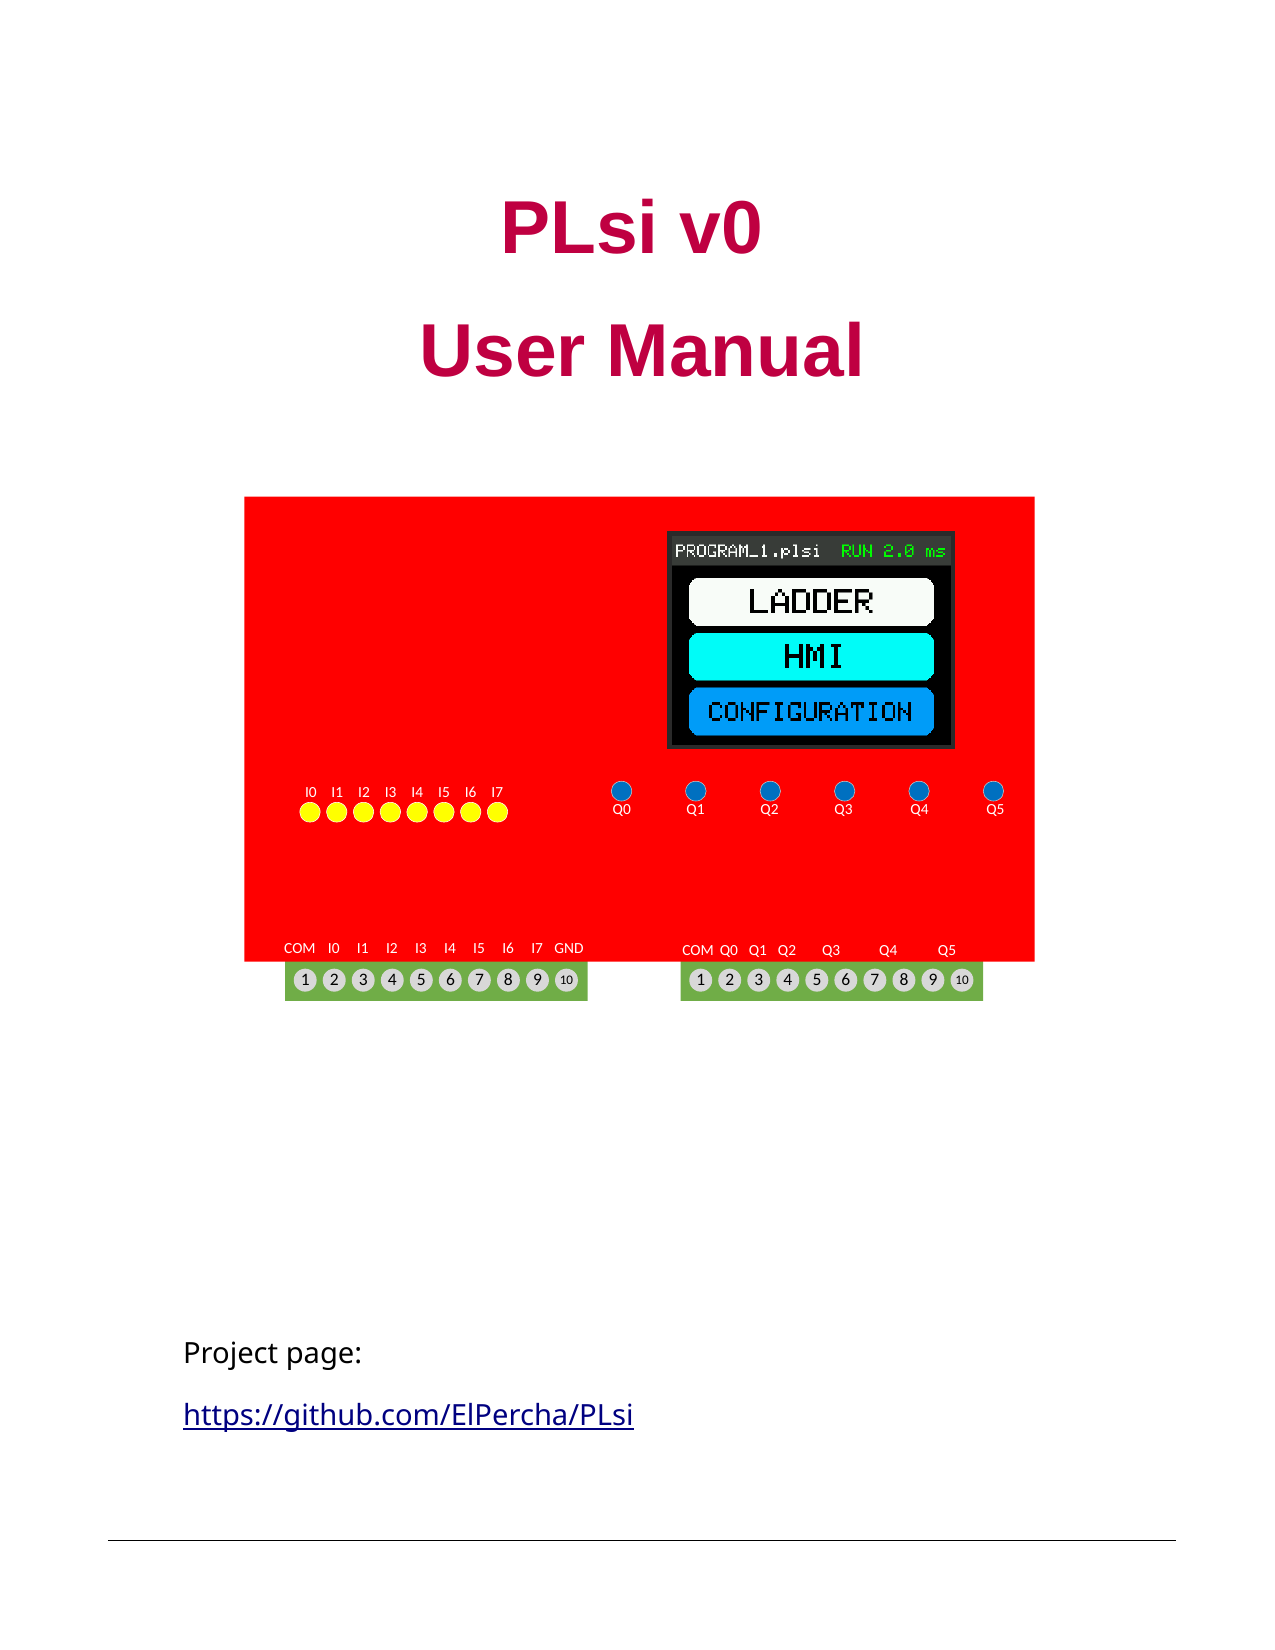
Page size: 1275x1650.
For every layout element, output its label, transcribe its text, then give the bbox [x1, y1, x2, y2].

text https://github.com/ElPercha/PLsi [108, 1395, 1176, 1434]
title User Manual [108, 306, 1176, 393]
text Project page: [108, 1332, 1176, 1372]
title PLsi v0 [108, 183, 1176, 269]
